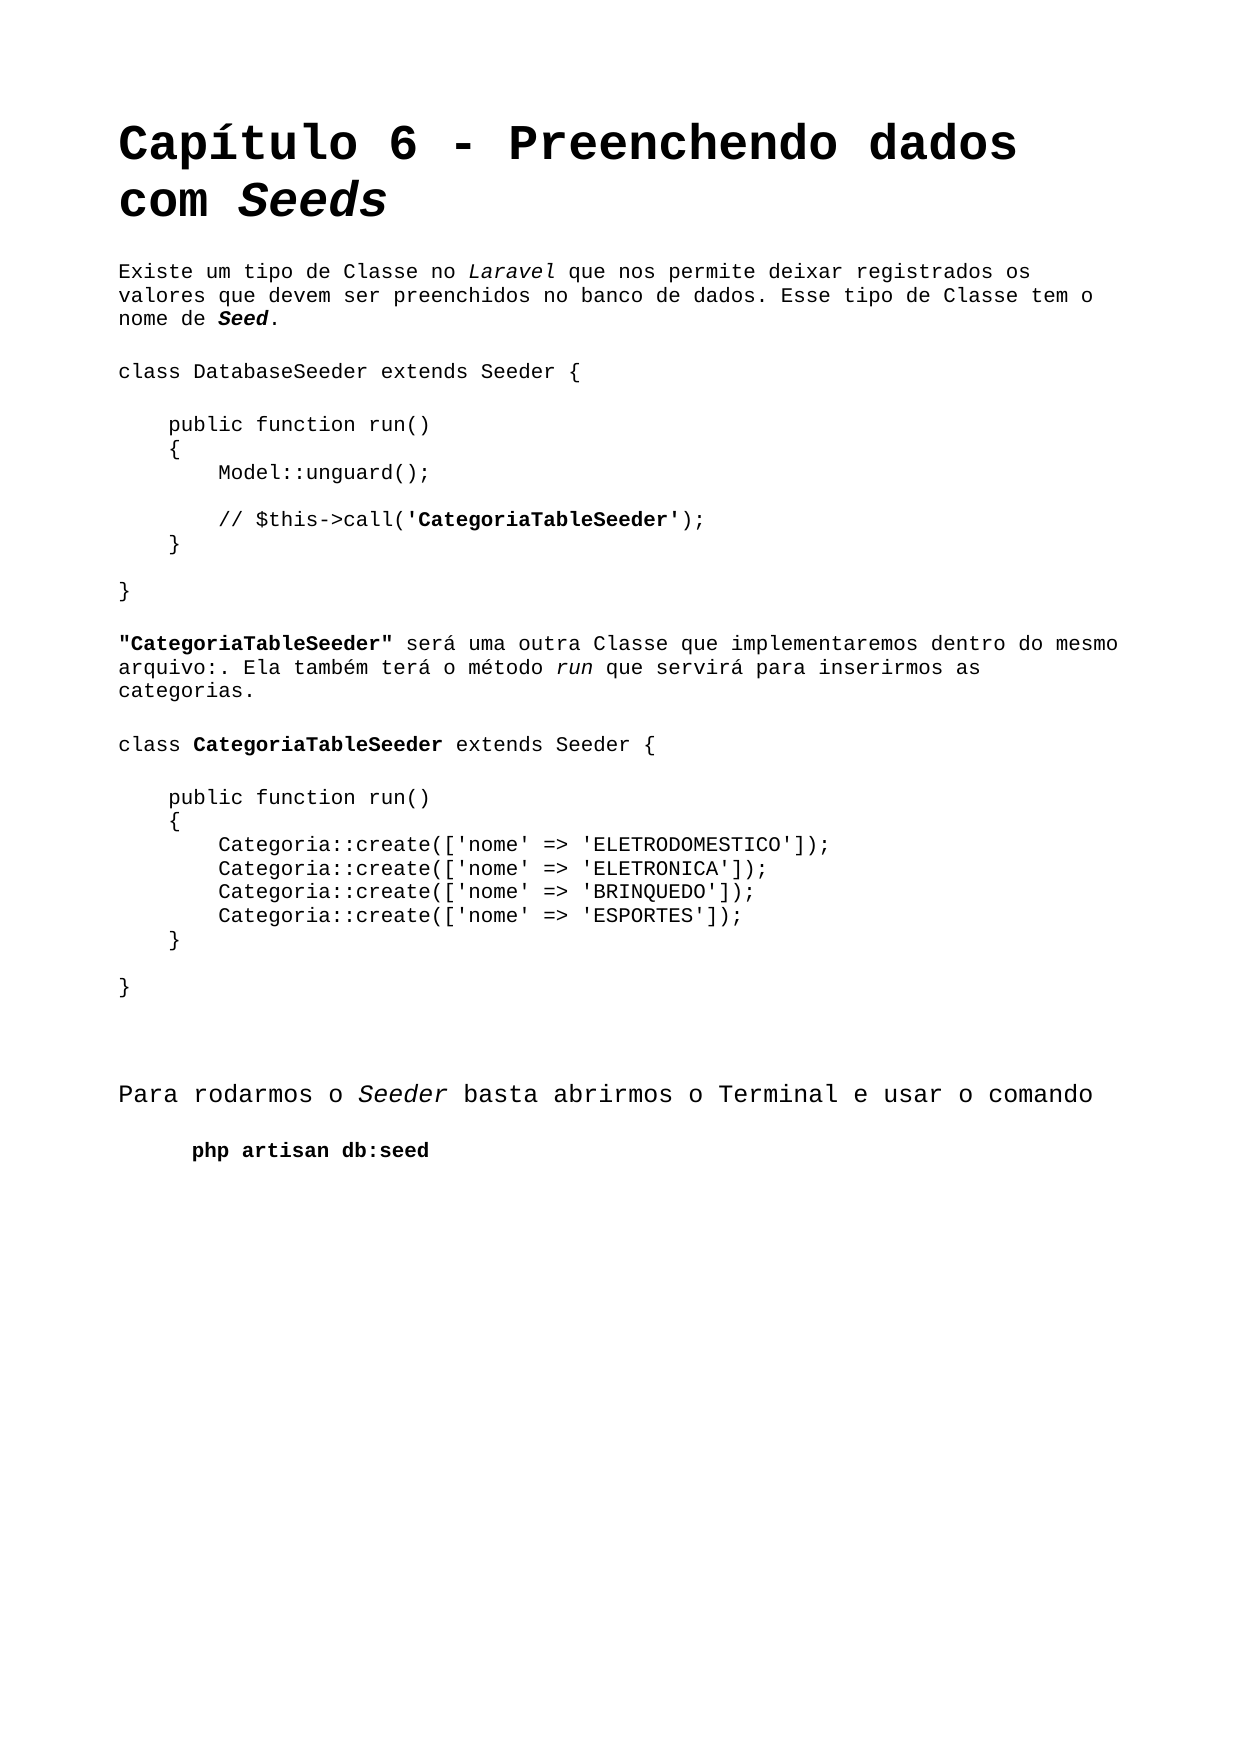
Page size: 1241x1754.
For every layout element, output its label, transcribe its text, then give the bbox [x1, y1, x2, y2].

text Existe um tipo de Classe no Laravel que nos permite deixar registrados os valores que devem ser preenchidos no banco de dados. Esse tipo de Classe tem o nome de Seed. [118, 261, 1122, 332]
subtitle Capítulo 6 - Preenchendo dados com Seeds [118, 118, 1122, 231]
text class CategoriaTableSeeder extends Seeder { [118, 733, 1122, 757]
text Para rodarmos o Seeder basta abrirmos o Terminal e usar o comando [118, 1082, 1122, 1110]
text class DatabaseSeeder extends Seeder { [118, 361, 1122, 385]
text public function run() [118, 414, 1122, 438]
text { [118, 438, 1122, 462]
text "CategoriaTableSeeder" será uma outra Classe que implementaremos dentro do mesmo arquivo:. Ela também terá o método run que servirá para inserirmos as categorias. [118, 633, 1122, 704]
text php artisan db:seed [118, 1140, 1122, 1163]
text } [118, 928, 1122, 952]
text // $this->call('CategoriaTableSeeder'); [118, 509, 1122, 533]
text } [118, 976, 1122, 999]
text } [118, 580, 1122, 604]
text Categoria::create(['nome' => 'ELETRODOMESTICO']); [118, 834, 1122, 858]
text Categoria::create(['nome' => 'ELETRONICA']); [118, 858, 1122, 881]
text { [118, 810, 1122, 834]
text public function run() [118, 787, 1122, 810]
text Categoria::create(['nome' => 'BRINQUEDO']); [118, 881, 1122, 905]
text } [118, 533, 1122, 556]
text Categoria::create(['nome' => 'ESPORTES']); [118, 905, 1122, 928]
text Model::unguard(); [118, 462, 1122, 485]
